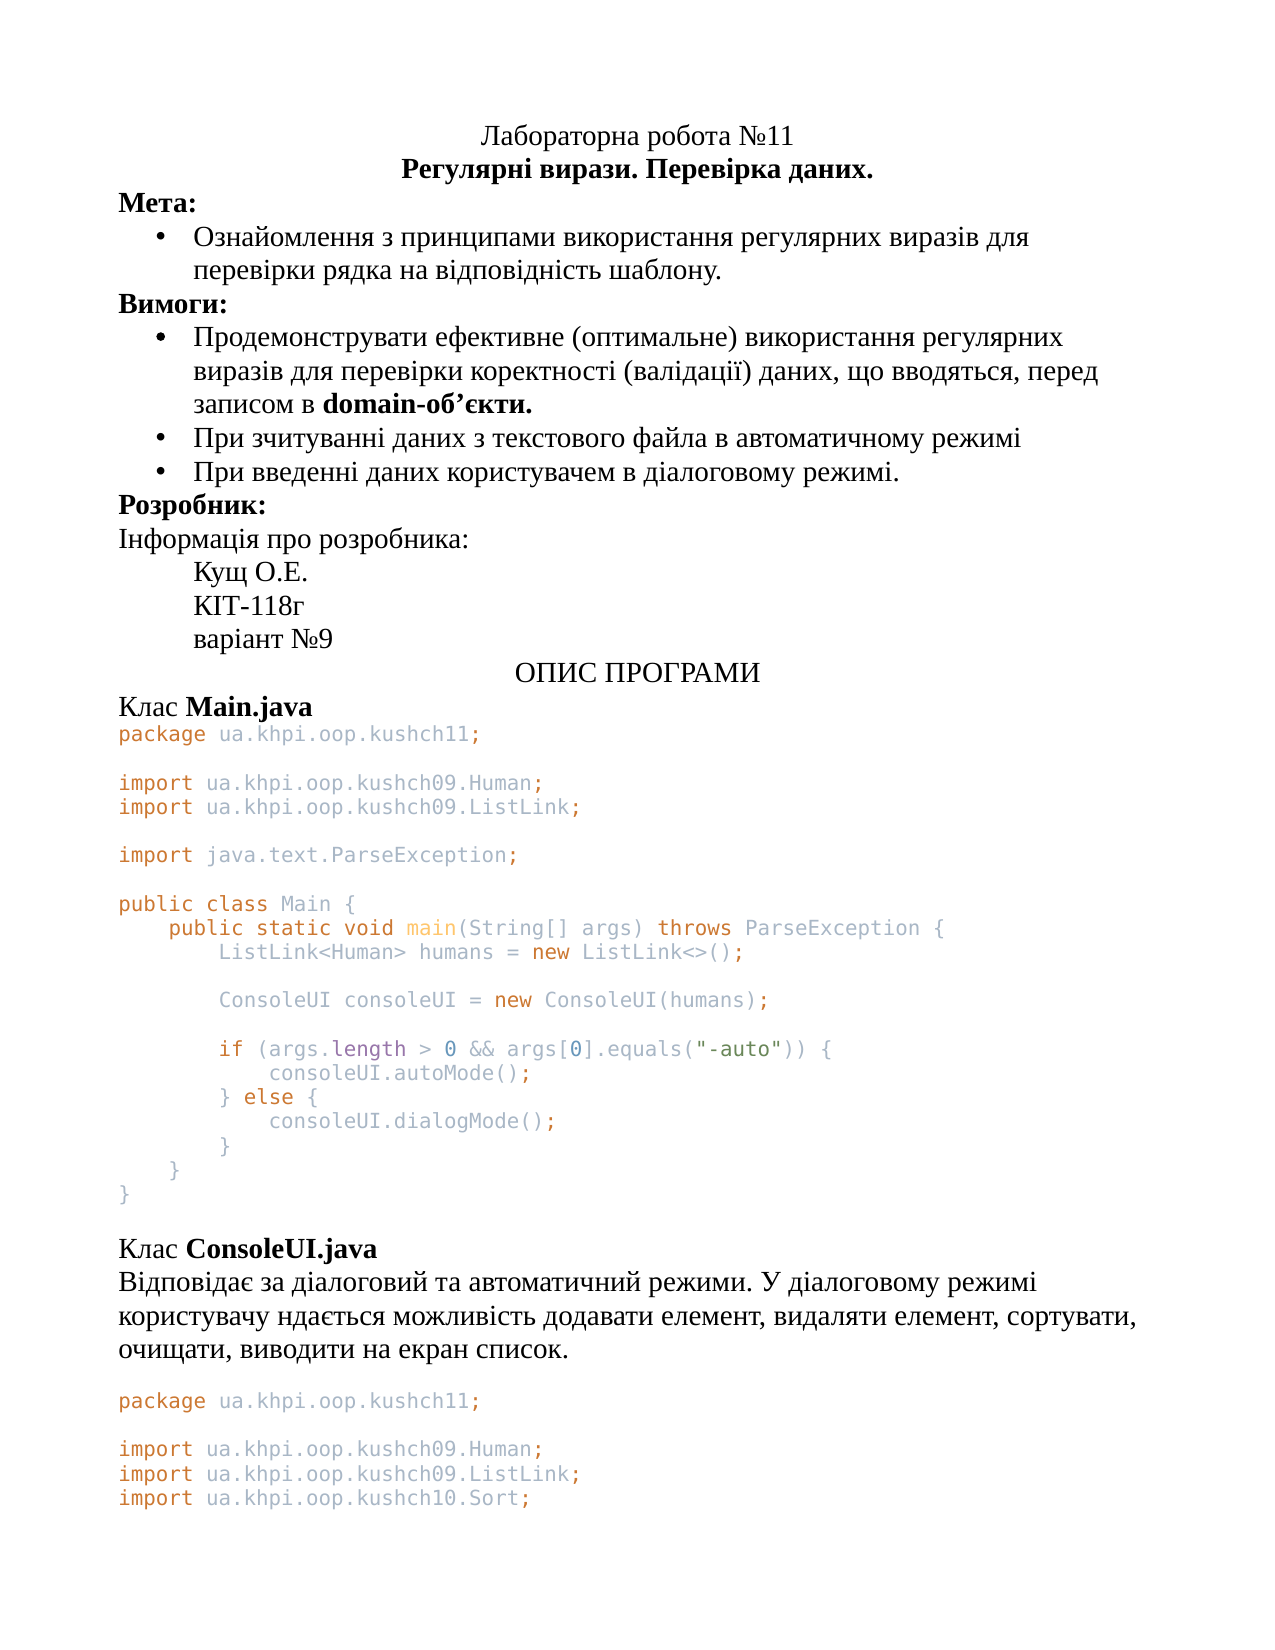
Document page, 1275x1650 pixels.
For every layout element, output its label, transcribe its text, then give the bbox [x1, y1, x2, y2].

list При зчитуванні даних з текстового файла в автоматичному режимі [156, 420, 1157, 454]
text Кущ О.Е. [118, 554, 1157, 588]
text Клас ConsoleUI.java [118, 1231, 1157, 1264]
list Продемонструвати ефективне (оптимальне) використання регулярних виразів для перевірки коректності (валідації) даних, що вводяться, перед записом в domain-об’єкти. [156, 319, 1157, 420]
list Ознайомлення з принципами використання регулярних виразів для перевірки рядка на відповідність шаблону. [156, 219, 1157, 286]
text ОПИС ПРОГРАМИ [118, 655, 1157, 689]
text КІТ-118г [118, 588, 1157, 622]
text Лабораторна робота №11 [118, 118, 1157, 152]
text Інформація про розробника: [118, 521, 1157, 554]
text варіант №9 [118, 622, 1157, 655]
text Клас Main.java [118, 689, 1157, 722]
text package ua.khpi.oop.kushch11; import ua.khpi.oop.kushch09.Human; import ua.khpi.oop.kushch09.ListLink; import java.text.ParseException; public class Main { public static void main(String[] args) throws ParseException { ListLink<Human> humans = new ListLink<>(); ConsoleUI consoleUI = new ConsoleUI(humans); if (args.length > 0 && args[0].equals("-auto")) { consoleUI.autoMode(); } else { consoleUI.dialogMode(); } } } [118, 722, 1157, 1231]
text Відповідає за діалоговий та автоматичний режими. У діалоговому режимі користувачу ндається можливість додавати елемент, видаляти елемент, сортувати, очищати, виводити на екран список. [118, 1264, 1157, 1365]
text Регулярні вирази. Перевірка даних. [118, 152, 1157, 185]
text Вимоги: [118, 286, 1157, 319]
text Розробник: [118, 487, 1157, 521]
text package ua.khpi.oop.kushch11; import ua.khpi.oop.kushch09.Human; import ua.khpi.oop.kushch09.ListLink; import ua.khpi.oop.kushch10.Sort; [118, 1389, 1157, 1510]
text Мета: [118, 185, 1157, 219]
list При введенні даних користувачем в діалоговому режимі. [156, 454, 1157, 487]
